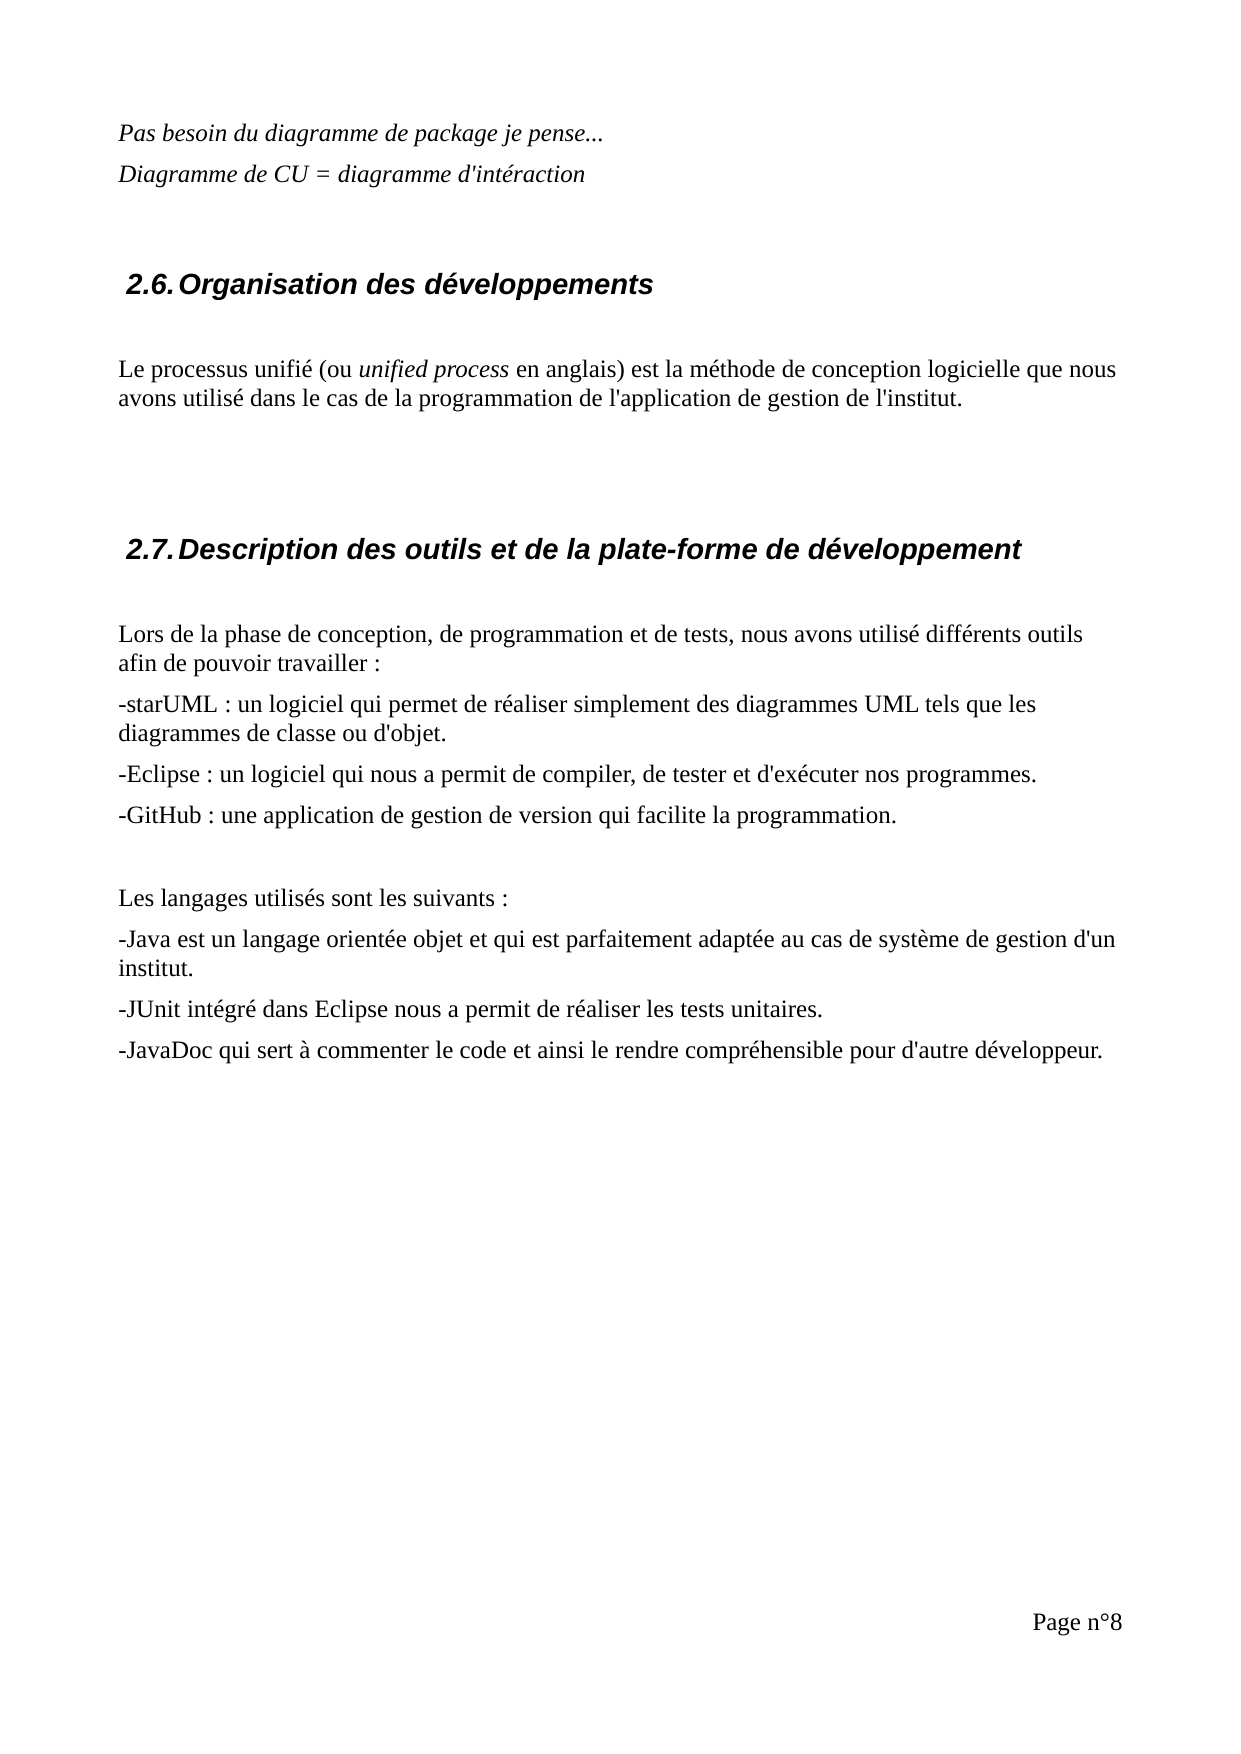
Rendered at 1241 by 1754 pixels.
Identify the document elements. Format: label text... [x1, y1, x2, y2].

text -JavaDoc qui sert à commenter le code et ainsi le rendre compréhensible pour d'autre développeur. [118, 1035, 1122, 1064]
text -Java est un langage orientée objet et qui est parfaitement adaptée au cas de système de gestion d'un institut. [118, 924, 1122, 981]
subtitle Organisation des développements [118, 267, 1122, 300]
text Lors de la phase de conception, de programmation et de tests, nous avons utilisé différents outils afin de pouvoir travailler : [118, 619, 1122, 676]
text Les langages utilisés sont les suivants : [118, 883, 1122, 911]
text -GitHub : une application de gestion de version qui facilite la programmation. [118, 800, 1122, 829]
text Pas besoin du diagramme de package je pense... [118, 118, 1122, 147]
text Le processus unifié (ou unified process en anglais) est la méthode de conception logicielle que nous avons utilisé dans le cas de la programmation de l'application de gestion de l'institut. [118, 354, 1122, 412]
text -starUML : un logiciel qui permet de réaliser simplement des diagrammes UML tels que les diagrammes de classe ou d'objet. [118, 689, 1122, 746]
text Diagramme de CU = diagramme d'intéraction [118, 159, 1122, 188]
text -Eclipse : un logiciel qui nous a permit de compiler, de tester et d'exécuter nos programmes. [118, 759, 1122, 788]
text -JUnit intégré dans Eclipse nous a permit de réaliser les tests unitaires. [118, 994, 1122, 1023]
subtitle Description des outils et de la plate-forme de développement [118, 532, 1122, 565]
